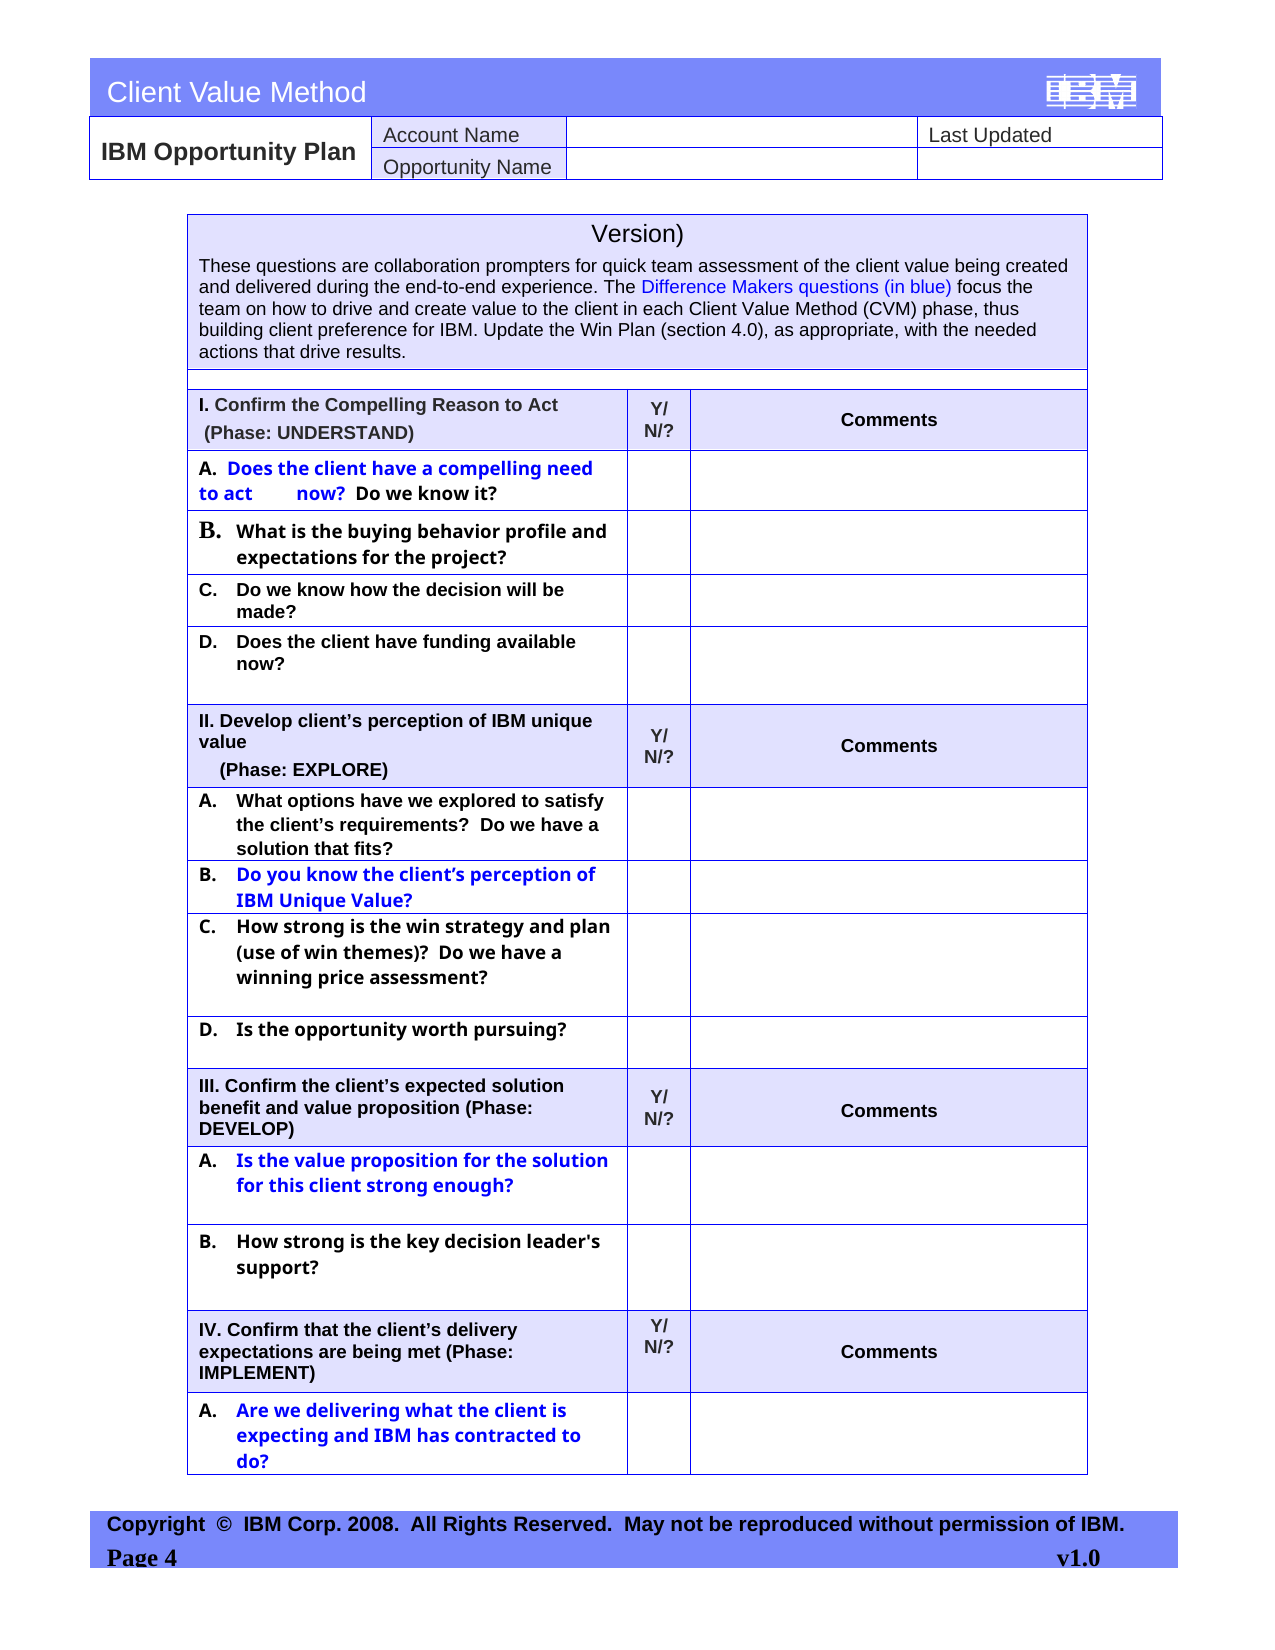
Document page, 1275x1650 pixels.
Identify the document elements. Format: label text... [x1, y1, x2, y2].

table_cell Version) These questions are collaboration prompters for quick team assessment of the client value being created and delivered during the end-to-end experience. The Difference Makers questions (in blue) focus the team on how to drive and create value to the client in each Client Value Method (CVM) phase, thus building client preference for IBM. Update the Win Plan (section 4.0), as appropriate, with the needed actions that drive results. [188, 215, 1087, 368]
table_cell [691, 1393, 1087, 1474]
table_cell [691, 575, 1087, 626]
table_cell Do we know how the decision will be made? [188, 575, 627, 626]
table_cell Is the value proposition for the solution for this client strong enough? [188, 1147, 627, 1223]
table_cell [691, 1017, 1087, 1068]
table_cell Comments [691, 1311, 1087, 1392]
table_cell What options have we explored to satisfy the client’s requirements? Do we have a solution that fits? [188, 788, 627, 860]
table_cell [628, 1017, 690, 1068]
table_cell Is the opportunity worth pursuing? [188, 1017, 627, 1068]
table_cell III. Confirm the client’s expected solution benefit and value proposition (Phase: DEVELOP) [188, 1069, 627, 1146]
table_cell Comments [691, 390, 1087, 449]
table_cell [628, 1393, 690, 1474]
table_cell [628, 914, 690, 1016]
table_cell [691, 914, 1087, 1016]
table_cell Are we delivering what the client is expecting and IBM has contracted to do? [188, 1393, 627, 1474]
table_cell How strong is the win strategy and plan (use of win themes)? Do we have a winning price assessment? [188, 914, 627, 1016]
table_cell [691, 1225, 1087, 1309]
table_cell How strong is the key decision leader's support? [188, 1225, 627, 1309]
table_cell [691, 861, 1087, 912]
table_cell Comments [691, 705, 1087, 787]
table_cell [628, 1225, 690, 1309]
table_cell Y/N/? [628, 390, 690, 449]
table_cell [691, 788, 1087, 860]
table_cell Y/N/? [628, 1069, 690, 1146]
table_cell Comments [691, 1069, 1087, 1146]
table_cell Y/N/? [628, 705, 690, 787]
table_cell [691, 627, 1087, 704]
table_cell [691, 1147, 1087, 1223]
table_cell Do you know the client’s perception of IBM Unique Value? [188, 861, 627, 912]
table_cell [628, 511, 690, 574]
table_cell [628, 788, 690, 860]
table_cell [188, 370, 1087, 389]
table_cell Does the client have funding available now? [188, 627, 627, 704]
table_cell A. Does the client have a compelling need to act now? Do we know it? [188, 451, 627, 510]
table_cell [691, 451, 1087, 510]
table_cell II. Develop client’s perception of IBM unique value (Phase: EXPLORE) [188, 705, 627, 787]
table_cell What is the buying behavior profile and expectations for the project? [188, 511, 627, 574]
table_cell [628, 575, 690, 626]
table_cell [691, 511, 1087, 574]
table_cell I. Confirm the Compelling Reason to Act (Phase: UNDERSTAND) [188, 390, 627, 449]
table_cell IV. Confirm that the client’s delivery expectations are being met (Phase: IMPLEMENT) [188, 1311, 627, 1392]
table_cell [628, 861, 690, 912]
table_cell Y/N/? [628, 1311, 690, 1392]
table_cell [628, 627, 690, 704]
table_cell [628, 1147, 690, 1223]
table_cell [628, 451, 690, 510]
